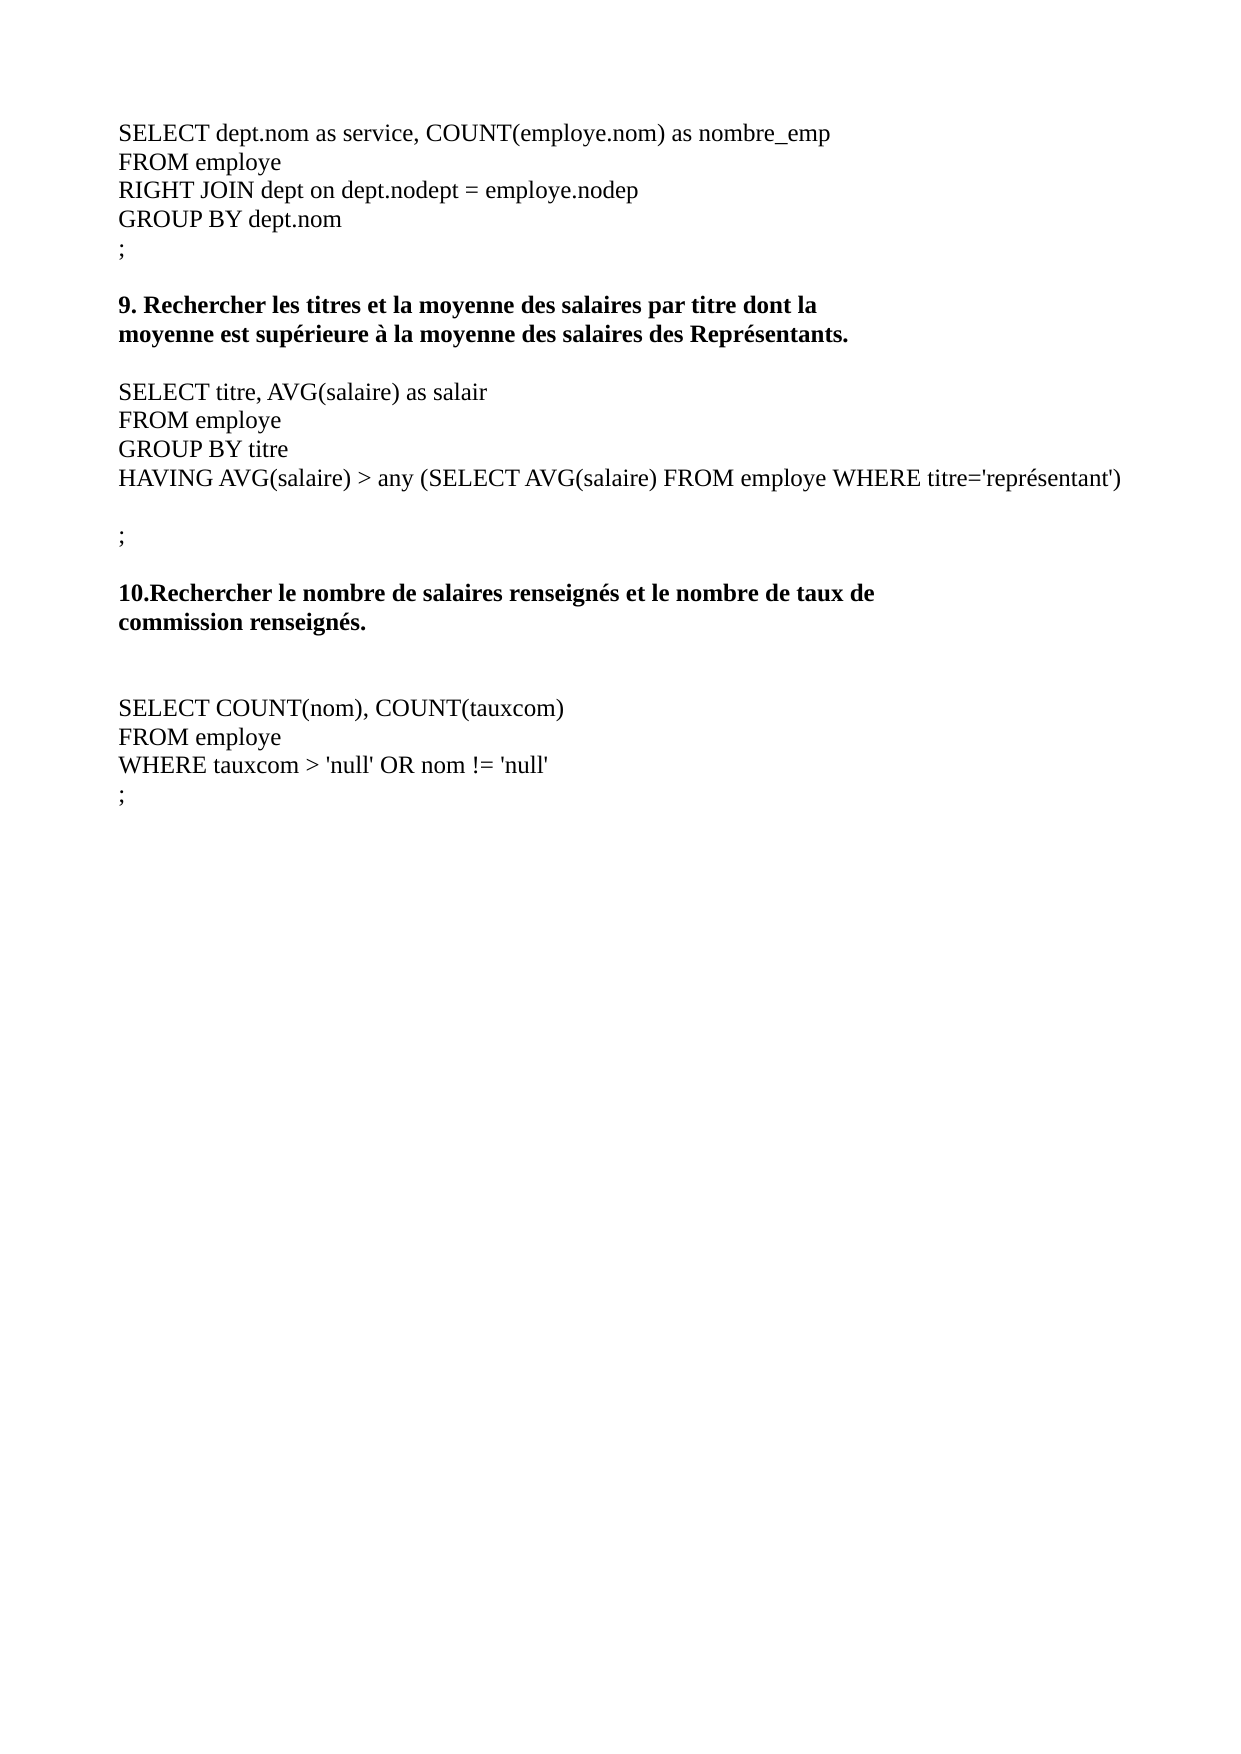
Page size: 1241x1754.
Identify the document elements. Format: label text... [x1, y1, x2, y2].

text WHERE tauxcom > 'null' OR nom != 'null' [118, 751, 1122, 779]
text 9. Rechercher les titres et la moyenne des salaires par titre dont la [118, 291, 1122, 319]
text FROM employe [118, 147, 1122, 176]
text SELECT titre, AVG(salaire) as salair [118, 377, 1122, 406]
text ; [118, 233, 1122, 262]
text GROUP BY dept.nom [118, 204, 1122, 233]
text FROM employe [118, 406, 1122, 434]
text ; [118, 779, 1122, 808]
text GROUP BY titre [118, 434, 1122, 463]
text RIGHT JOIN dept on dept.nodept = employe.nodep [118, 176, 1122, 204]
text SELECT COUNT(nom), COUNT(tauxcom) [118, 693, 1122, 722]
text HAVING AVG(salaire) > any (SELECT AVG(salaire) FROM employe WHERE titre='représentant') [118, 463, 1122, 492]
text FROM employe [118, 722, 1122, 751]
text ; [118, 521, 1122, 549]
text moyenne est supérieure à la moyenne des salaires des Représentants. [118, 319, 1122, 348]
text 10.Rechercher le nombre de salaires renseignés et le nombre de taux de [118, 578, 1122, 607]
text SELECT dept.nom as service, COUNT(employe.nom) as nombre_emp [118, 118, 1122, 147]
text commission renseignés. [118, 607, 1122, 636]
